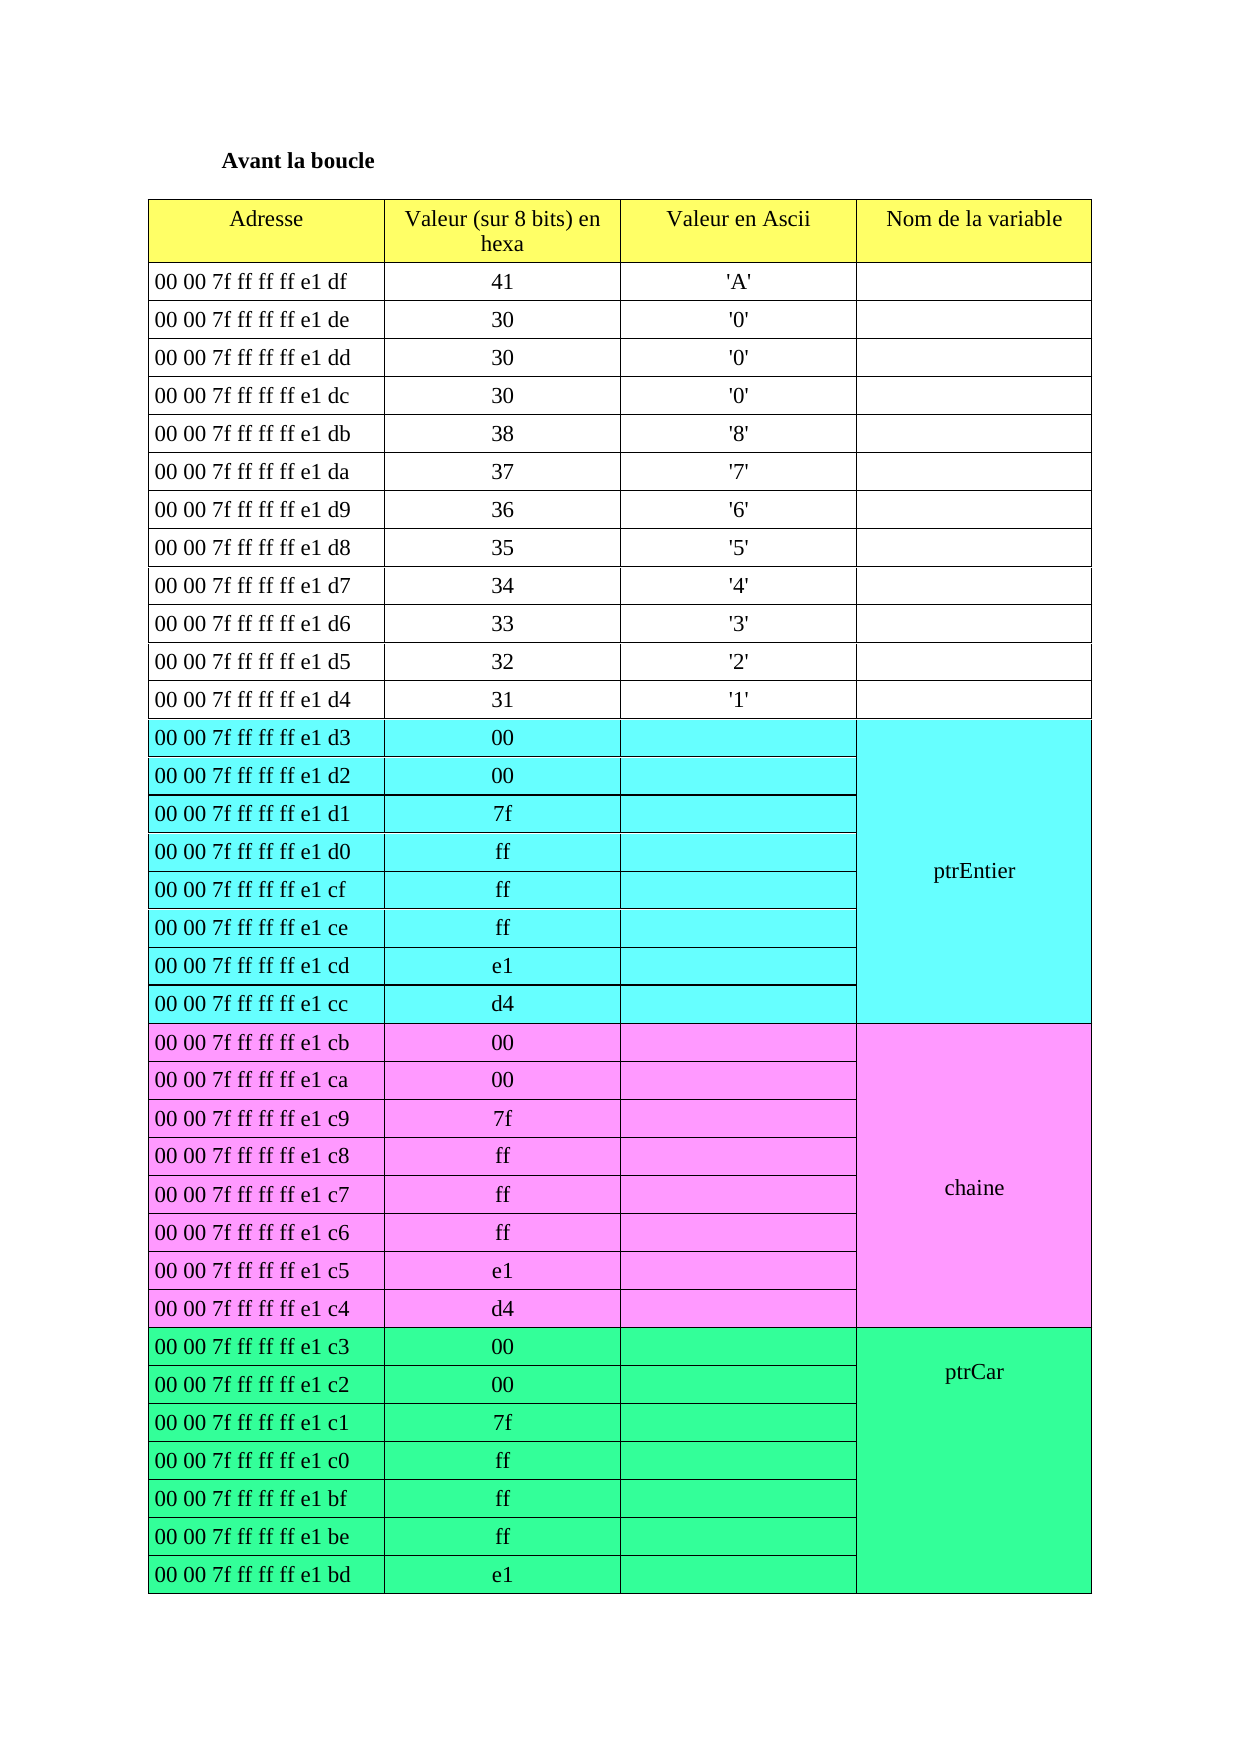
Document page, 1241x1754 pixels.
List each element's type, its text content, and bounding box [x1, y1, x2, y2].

table_cell 00 00 7f ff ff ff e1 c5 [149, 1252, 384, 1289]
table_cell '1' [621, 681, 856, 718]
table_cell [857, 491, 1091, 528]
table_cell 38 [385, 415, 620, 452]
table_cell 00 00 7f ff ff ff e1 d5 [149, 644, 384, 680]
table_cell [621, 1480, 856, 1517]
table_cell [621, 1214, 856, 1251]
table_cell d4 [385, 1290, 620, 1327]
table_cell 00 00 7f ff ff ff e1 d9 [149, 491, 384, 528]
table_cell 00 00 7f ff ff ff e1 c2 [149, 1366, 384, 1403]
table_cell '3' [621, 605, 856, 642]
table_cell 00 00 7f ff ff ff e1 ce [149, 910, 384, 947]
table_cell 35 [385, 529, 620, 566]
table_cell ff [385, 1518, 620, 1555]
table_cell 00 00 7f ff ff ff e1 dd [149, 339, 384, 376]
table_cell [621, 1404, 856, 1441]
table_cell 00 00 7f ff ff ff e1 ca [149, 1062, 384, 1099]
table_cell [857, 568, 1091, 604]
table_header Adresse [149, 200, 384, 262]
table_cell 32 [385, 644, 620, 680]
table_cell 00 00 7f ff ff ff e1 d2 [149, 758, 384, 794]
table_cell 7f [385, 1100, 620, 1137]
table_cell [621, 1366, 856, 1403]
table_cell [857, 453, 1091, 490]
table_cell [621, 834, 856, 871]
table_cell 00 00 7f ff ff ff e1 d1 [149, 796, 384, 832]
table_cell [857, 644, 1091, 680]
table_cell [621, 720, 856, 756]
table_cell [621, 1024, 856, 1061]
table_header Nom de la variable [857, 200, 1091, 262]
table_cell 00 00 7f ff ff ff e1 d0 [149, 834, 384, 871]
table_cell 00 00 7f ff ff ff e1 cd [149, 948, 384, 984]
table_cell 00 [385, 1024, 620, 1061]
table_cell [621, 1556, 856, 1593]
table_cell ff [385, 1214, 620, 1251]
table_cell ff [385, 1442, 620, 1479]
table_cell 00 00 7f ff ff ff e1 d7 [149, 568, 384, 604]
table_cell [621, 1062, 856, 1099]
table_cell 00 00 7f ff ff ff e1 c0 [149, 1442, 384, 1479]
table_cell [621, 986, 856, 1023]
table_cell [621, 1290, 856, 1327]
table_cell 30 [385, 301, 620, 338]
table_cell 00 00 7f ff ff ff e1 dc [149, 377, 384, 414]
table_cell 00 [385, 1328, 620, 1365]
table_cell [621, 1176, 856, 1213]
table_cell 00 [385, 1062, 620, 1099]
table_cell 00 00 7f ff ff ff e1 df [149, 263, 384, 300]
table_cell 37 [385, 453, 620, 490]
table_cell 00 00 7f ff ff ff e1 c7 [149, 1176, 384, 1213]
table_cell [857, 605, 1091, 642]
table_cell [621, 796, 856, 832]
table_cell [857, 377, 1091, 414]
subtitle Avant la boucle [148, 148, 1092, 173]
table_cell [621, 1442, 856, 1479]
table_cell '7' [621, 453, 856, 490]
table_cell ff [385, 1480, 620, 1517]
table_cell 00 00 7f ff ff ff e1 da [149, 453, 384, 490]
table_cell '2' [621, 644, 856, 680]
table_cell 7f [385, 796, 620, 832]
table_cell 00 00 7f ff ff ff e1 db [149, 415, 384, 452]
table_cell 00 00 7f ff ff ff e1 c1 [149, 1404, 384, 1441]
table_cell [857, 263, 1091, 300]
table_cell 00 00 7f ff ff ff e1 cf [149, 872, 384, 908]
table_cell 00 00 7f ff ff ff e1 de [149, 301, 384, 338]
table_cell 00 [385, 720, 620, 756]
table_cell e1 [385, 948, 620, 984]
table_cell 30 [385, 339, 620, 376]
table_cell e1 [385, 1252, 620, 1289]
table_cell [621, 1100, 856, 1137]
table_cell [621, 910, 856, 947]
table_cell 00 00 7f ff ff ff e1 d4 [149, 681, 384, 718]
table_cell 00 00 7f ff ff ff e1 c6 [149, 1214, 384, 1251]
table_cell 'A' [621, 263, 856, 300]
table_cell '0' [621, 377, 856, 414]
table_cell '8' [621, 415, 856, 452]
table_cell '4' [621, 568, 856, 604]
table_cell 41 [385, 263, 620, 300]
table_cell 00 00 7f ff ff ff e1 c9 [149, 1100, 384, 1137]
table_cell ff [385, 1138, 620, 1175]
table_cell [621, 1138, 856, 1175]
table_cell 34 [385, 568, 620, 604]
table_cell chaine [857, 1024, 1091, 1327]
table_cell [621, 872, 856, 908]
table_cell 31 [385, 681, 620, 718]
table_cell 00 00 7f ff ff ff e1 d6 [149, 605, 384, 642]
table_cell 00 00 7f ff ff ff e1 be [149, 1518, 384, 1555]
table_cell 00 00 7f ff ff ff e1 c8 [149, 1138, 384, 1175]
table_cell 00 [385, 758, 620, 794]
table_cell [857, 681, 1091, 718]
table_cell 00 00 7f ff ff ff e1 d8 [149, 529, 384, 566]
table_cell [857, 339, 1091, 376]
table_cell 00 00 7f ff ff ff e1 d3 [149, 720, 384, 756]
table_cell '6' [621, 491, 856, 528]
table_cell 00 00 7f ff ff ff e1 c4 [149, 1290, 384, 1327]
table_header Valeur en Ascii [621, 200, 856, 262]
table_cell 00 [385, 1366, 620, 1403]
table_cell 00 00 7f ff ff ff e1 cb [149, 1024, 384, 1061]
table_cell [621, 1518, 856, 1555]
table_cell [621, 1328, 856, 1365]
table_cell [621, 1252, 856, 1289]
table_cell 00 00 7f ff ff ff e1 cc [149, 986, 384, 1023]
table_cell ff [385, 1176, 620, 1213]
table_cell 30 [385, 377, 620, 414]
table_cell ptrEntier [857, 720, 1091, 1023]
table_cell e1 [385, 1556, 620, 1593]
table_header Valeur (sur 8 bits) en hexa [385, 200, 620, 262]
table_cell '5' [621, 529, 856, 566]
table_cell 00 00 7f ff ff ff e1 bf [149, 1480, 384, 1517]
table_cell [621, 758, 856, 794]
table_cell ff [385, 834, 620, 871]
table_cell '0' [621, 301, 856, 338]
table_cell 33 [385, 605, 620, 642]
table_cell 36 [385, 491, 620, 528]
table_cell ff [385, 910, 620, 947]
table_cell [857, 301, 1091, 338]
table_cell [621, 948, 856, 984]
table_cell d4 [385, 986, 620, 1023]
table_cell 00 00 7f ff ff ff e1 c3 [149, 1328, 384, 1365]
table_cell 00 00 7f ff ff ff e1 bd [149, 1556, 384, 1593]
table_cell ff [385, 872, 620, 908]
table_cell [857, 415, 1091, 452]
table_cell ptrCar [857, 1328, 1091, 1593]
table_cell 7f [385, 1404, 620, 1441]
table_cell '0' [621, 339, 856, 376]
table_cell [857, 529, 1091, 566]
